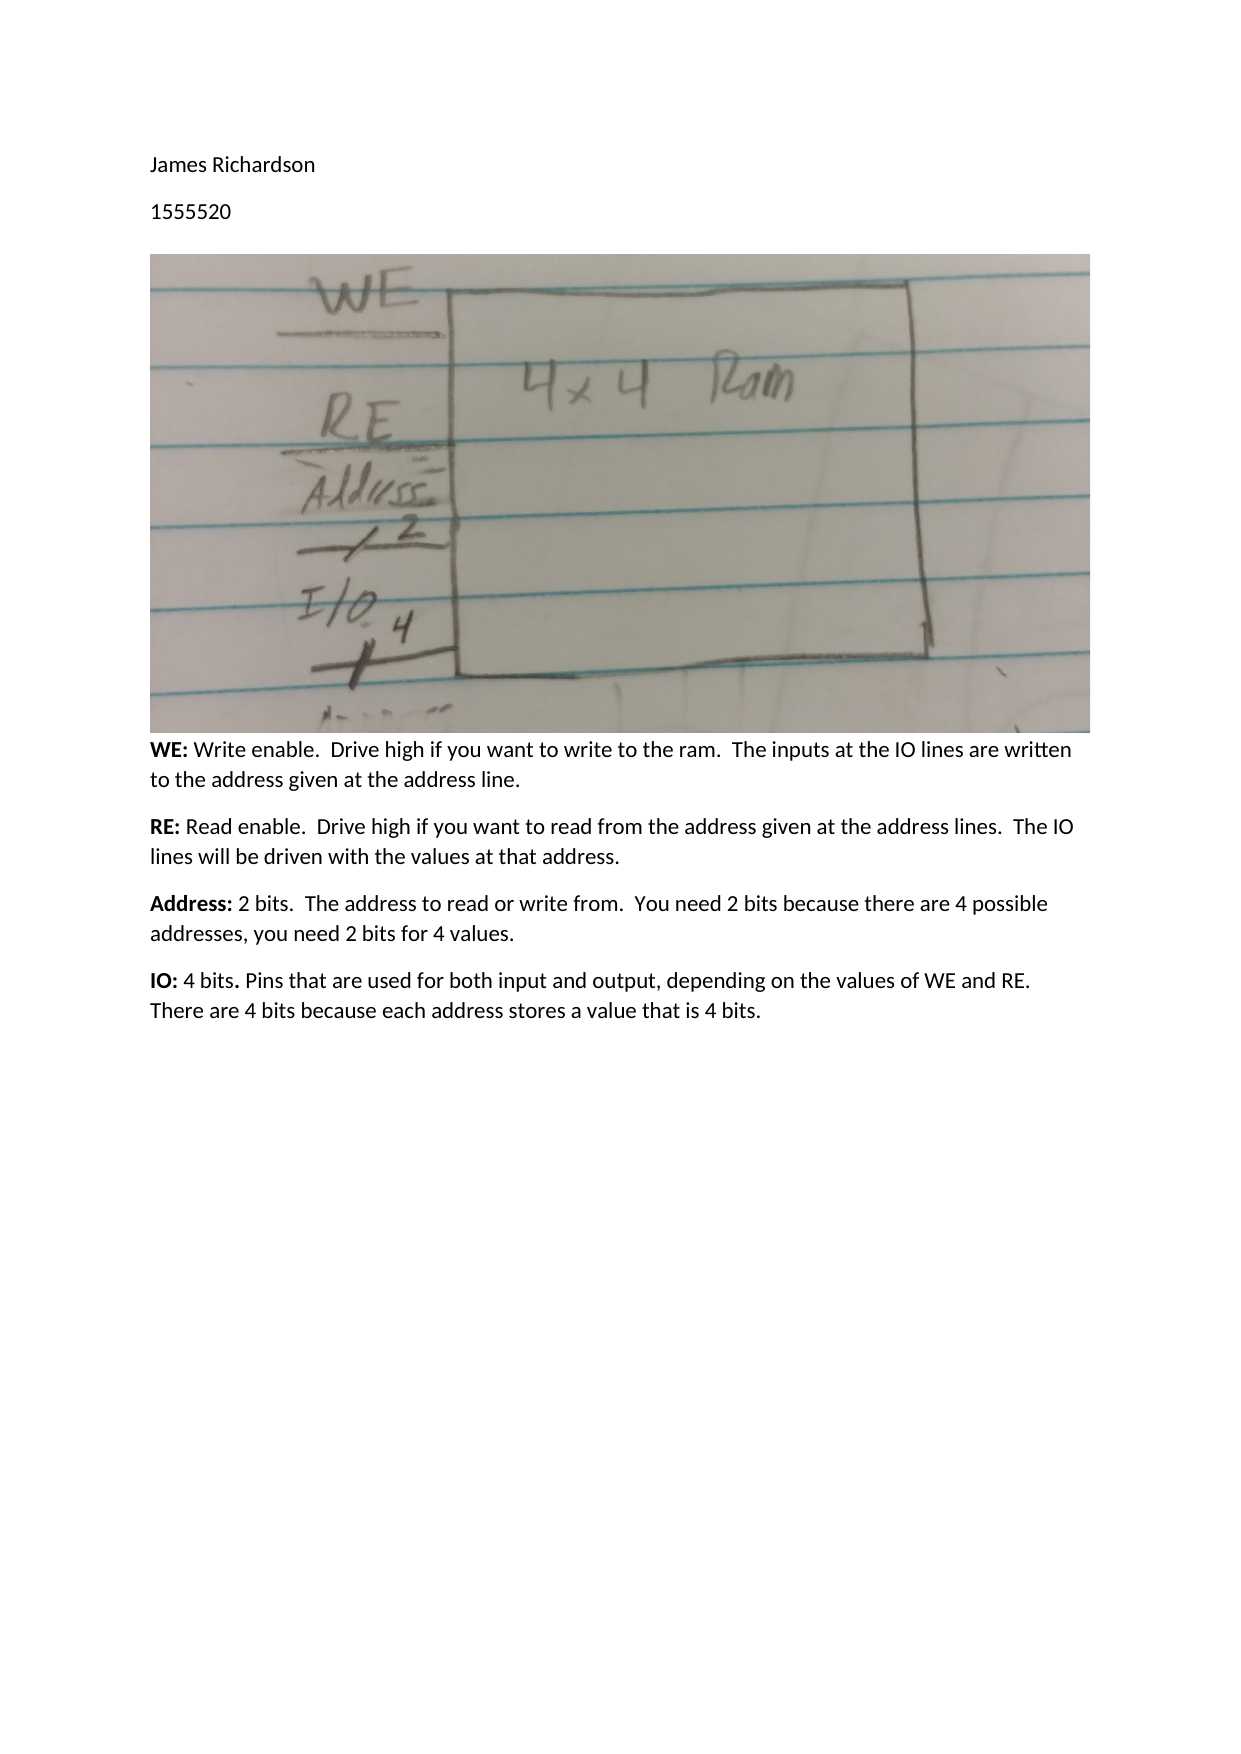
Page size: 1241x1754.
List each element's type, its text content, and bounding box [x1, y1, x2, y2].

text [150, 254, 1090, 425]
text Address: 2 bits. The address to read or write from. You need 2 bits because there are 4 possible addresses, you need 2 bits for 4 values. [150, 889, 1090, 947]
text WE: Write enable. Drive high if you want to write to the ram. The inputs at the IO lines are written to the address given at the address line. [150, 587, 1090, 793]
text IO: 4 bits. Pins that are used for both input and output, depending on the values of WE and RE. There are 4 bits because each address stores a value that is 4 bits. [150, 966, 1090, 1024]
picture [150, 425, 1091, 587]
text RE: Read enable. Drive high if you want to read from the address given at the address lines. The IO lines will be driven with the values at that address. [150, 812, 1090, 870]
